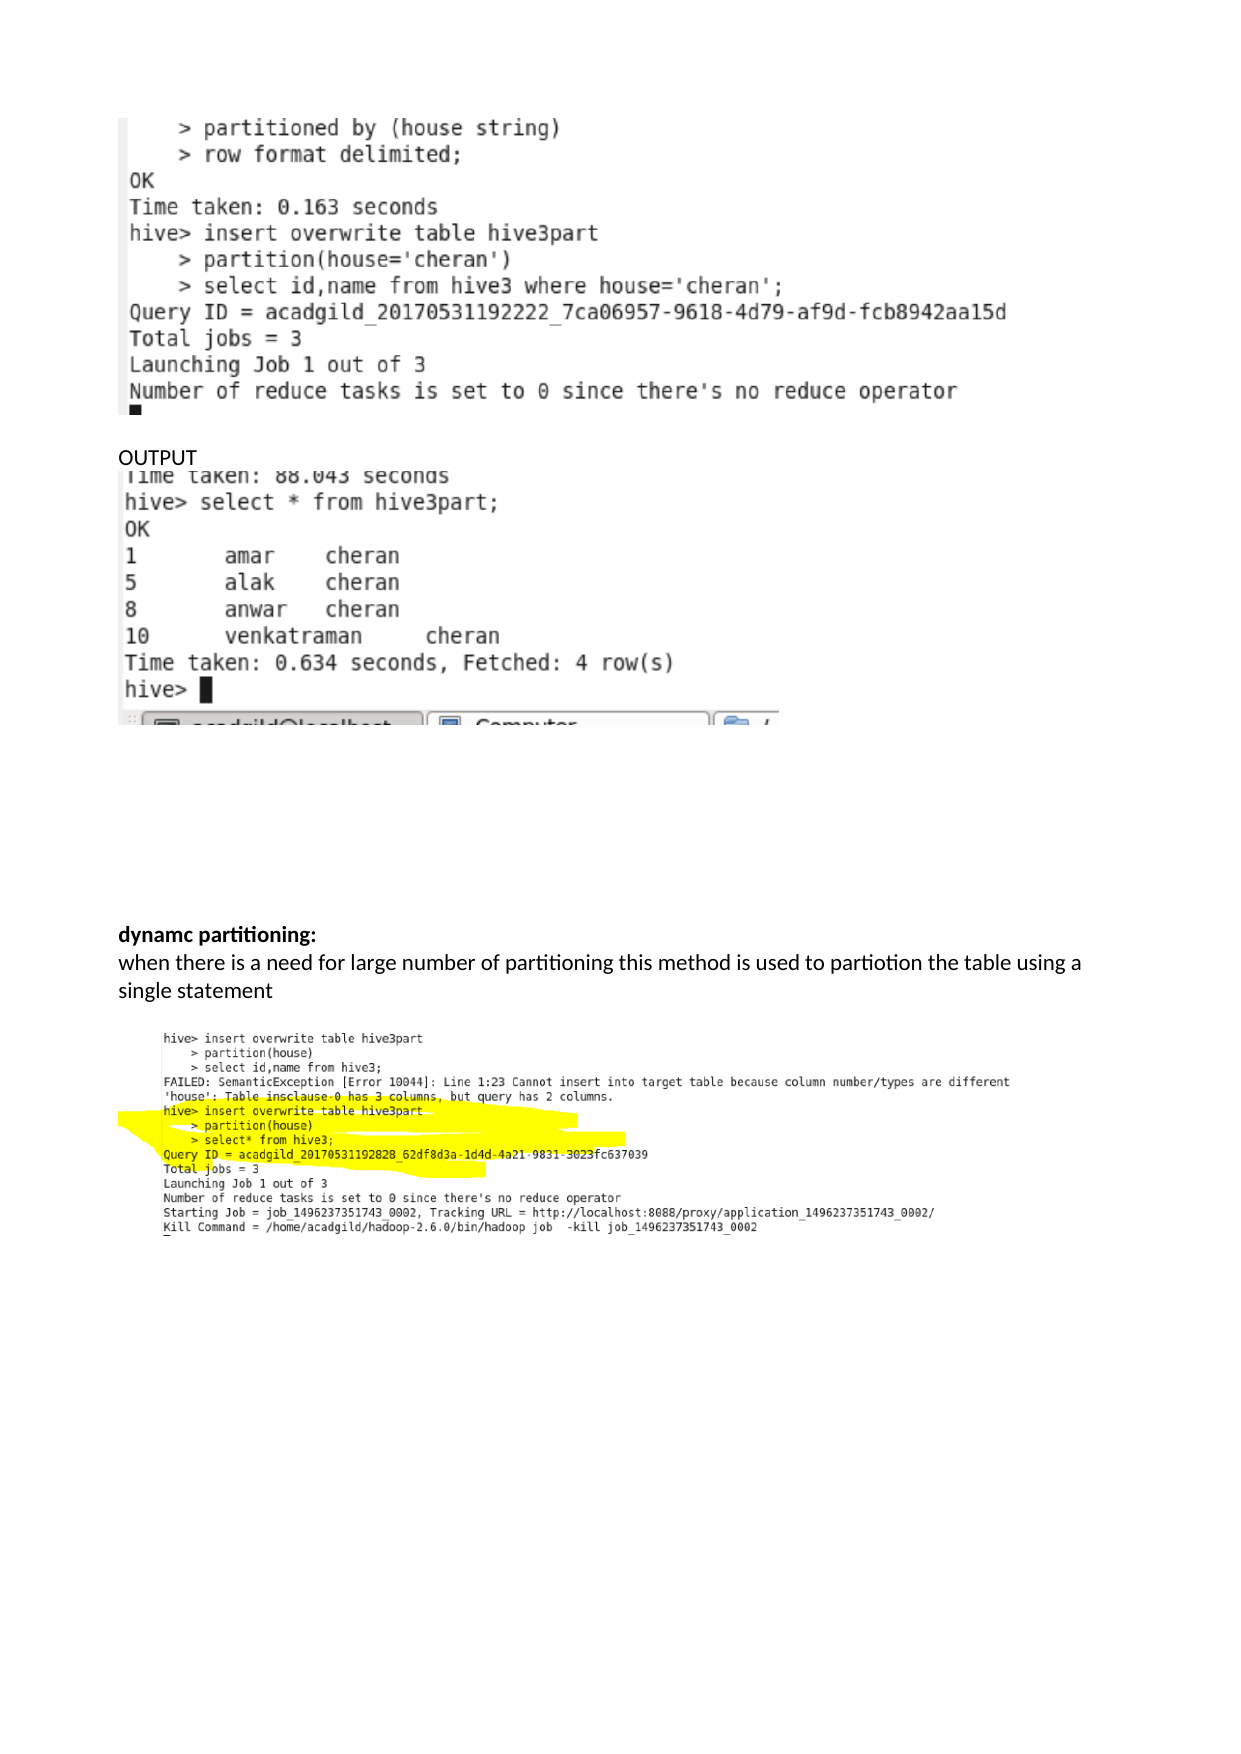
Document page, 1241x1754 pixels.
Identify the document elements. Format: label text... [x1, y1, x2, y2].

text dynamc partitioning: [118, 920, 1122, 948]
text when there is a need for large number of partitioning this method is used to partiotion the table using a single statement [118, 948, 1122, 1004]
text OUTPUT [118, 443, 1122, 471]
